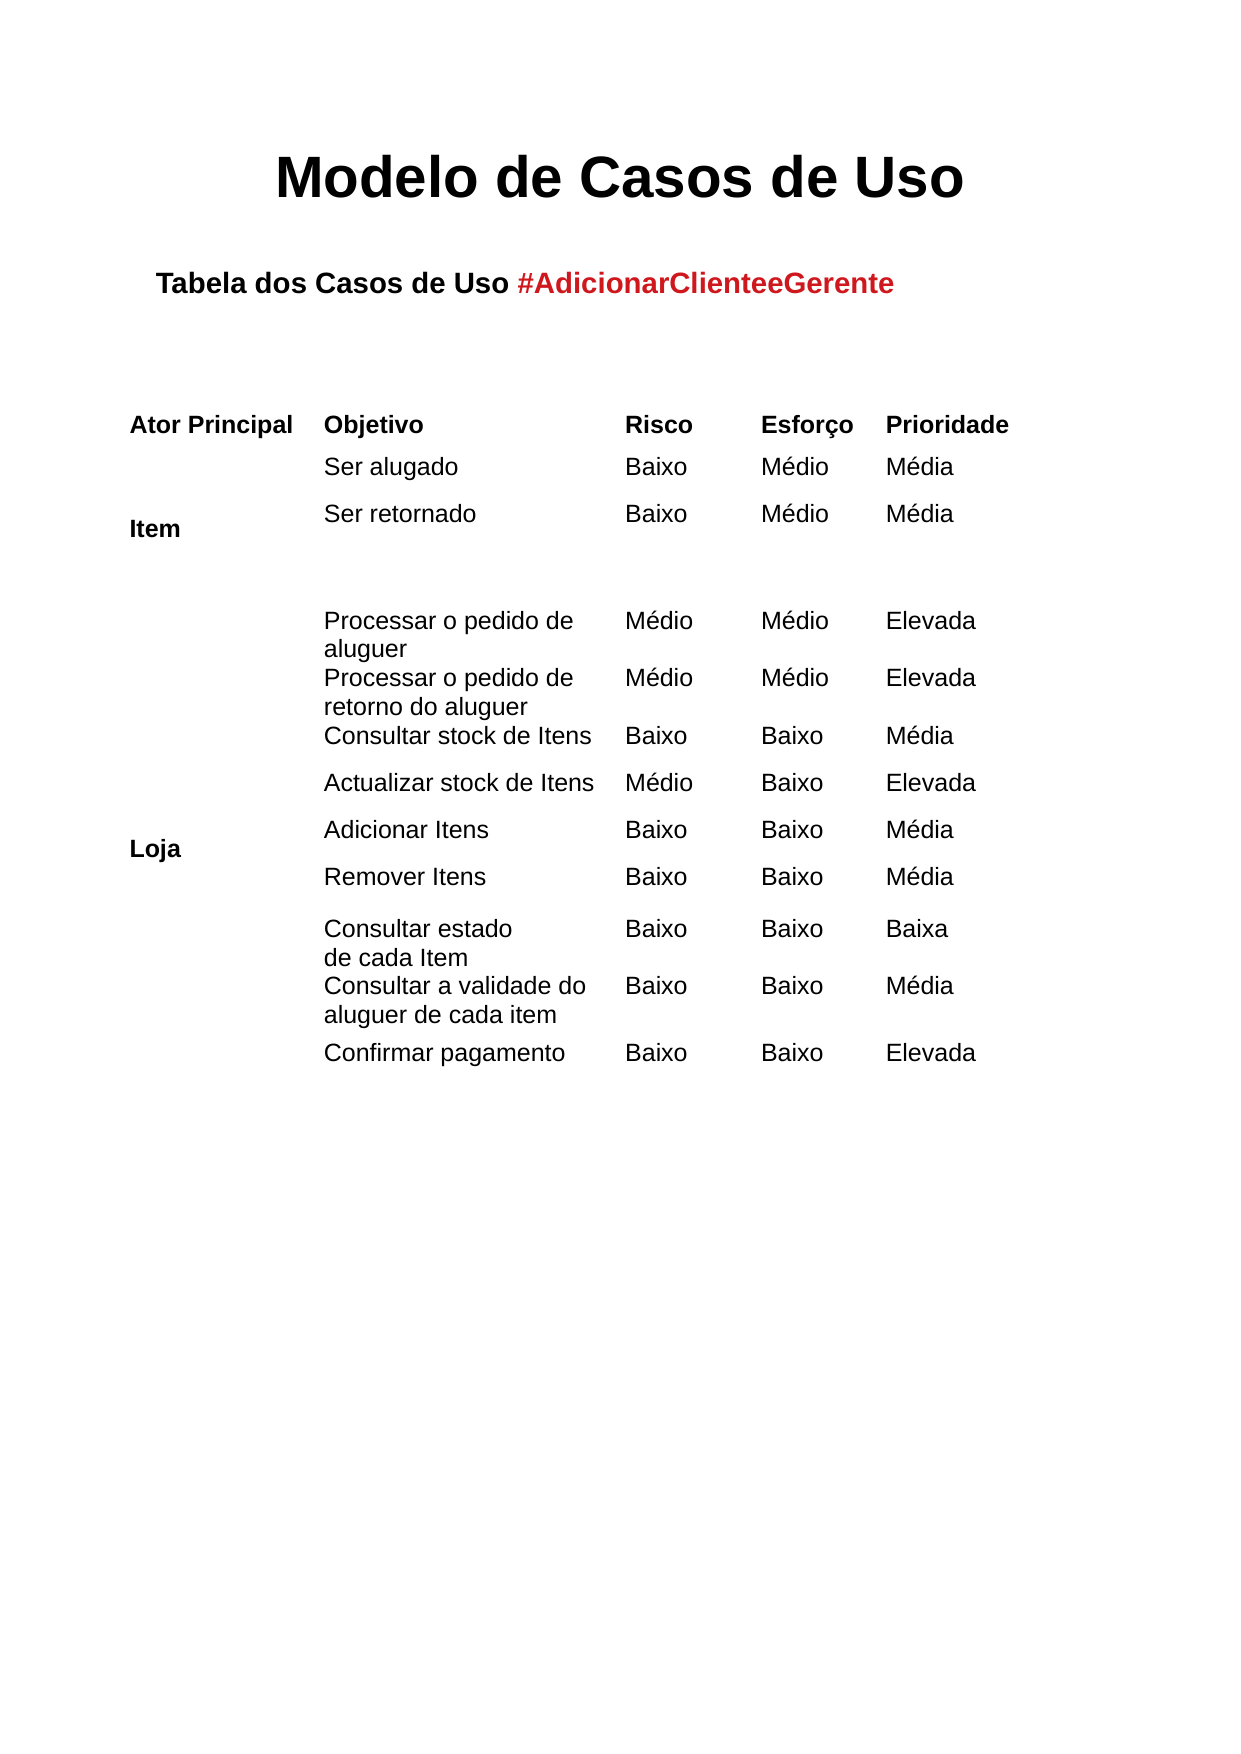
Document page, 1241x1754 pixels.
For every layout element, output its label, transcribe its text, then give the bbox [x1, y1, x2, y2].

table_cell Elevada [874, 768, 1021, 815]
table_cell Confirmar pagamento [313, 1038, 614, 1090]
table_cell Média [874, 861, 1021, 914]
table_header Ator Principal [118, 410, 312, 452]
table_cell Baixo [750, 861, 874, 914]
table_cell Adicionar Itens [313, 815, 614, 861]
table_header Objetivo [313, 410, 614, 452]
table_cell Baixo [750, 721, 874, 768]
table_cell Ser retornado [313, 499, 614, 606]
table_cell Item [118, 452, 312, 606]
table_cell Baixo [614, 861, 749, 914]
table_cell Médio [614, 768, 749, 815]
table_cell Baixo [614, 971, 749, 1038]
table_cell Consultar stock de Itens [313, 721, 614, 768]
table_cell Médio [750, 663, 874, 721]
table_cell Processar o pedido de retorno do aluguer [313, 663, 614, 721]
table_cell Média [874, 499, 1021, 606]
table_cell Média [874, 815, 1021, 861]
title Modelo de Casos de Uso [118, 143, 1122, 210]
table_cell Média [874, 721, 1021, 768]
table_cell Baixo [614, 452, 749, 499]
table_cell Actualizar stock de Itens [313, 768, 614, 815]
table_cell Baixo [614, 914, 749, 971]
table_cell Baixo [614, 1038, 749, 1090]
table_cell Remover Itens [313, 861, 614, 914]
table_header Risco [614, 410, 749, 452]
table_cell Médio [750, 452, 874, 499]
subtitle Tabela dos Casos de Uso #AdicionarClienteeGerente [156, 266, 1122, 300]
table_cell Elevada [874, 663, 1021, 721]
table_cell Médio [614, 606, 749, 663]
table_cell Loja [118, 606, 312, 1090]
table_cell Baixo [614, 499, 749, 606]
table_cell Baixo [750, 768, 874, 815]
table_cell Baixo [614, 721, 749, 768]
table_cell Baixo [750, 1038, 874, 1090]
table_cell Elevada [874, 1038, 1021, 1090]
table_cell Baixo [750, 914, 874, 971]
table_cell Ser alugado [313, 452, 614, 499]
table_cell Consultar a validade do aluguer de cada item [313, 971, 614, 1038]
table_cell Baixo [750, 971, 874, 1038]
table_cell Baixo [614, 815, 749, 861]
table_cell Média [874, 452, 1021, 499]
table_cell Baixo [750, 815, 874, 861]
table_cell Consultar estado de cada Item [313, 914, 614, 971]
table_cell Médio [750, 606, 874, 663]
table_cell Médio [750, 499, 874, 606]
table_cell Processar o pedido de aluguer [313, 606, 614, 663]
table_cell Médio [614, 663, 749, 721]
table_cell Baixa [874, 914, 1021, 971]
table_cell Média [874, 971, 1021, 1038]
table_cell Elevada [874, 606, 1021, 663]
table_header Esforço [750, 410, 874, 452]
table_header Prioridade [874, 410, 1021, 452]
